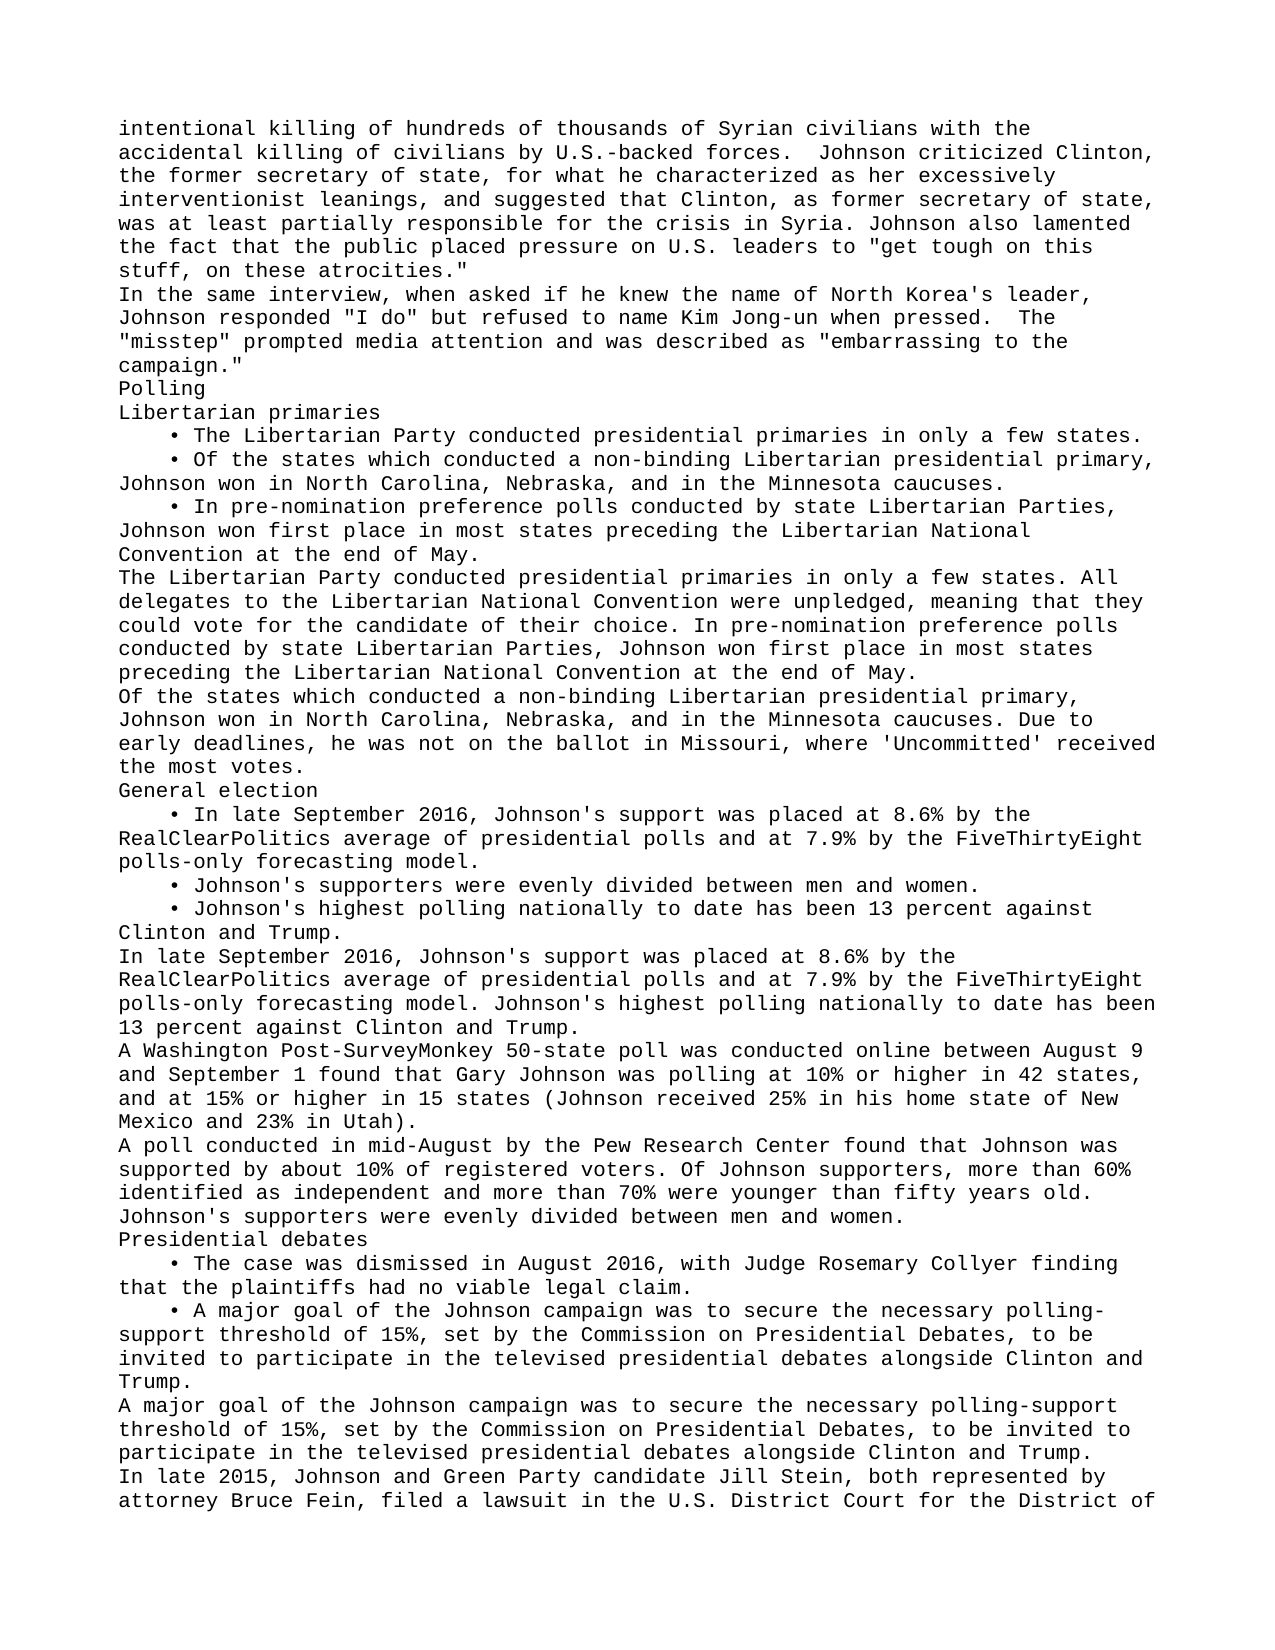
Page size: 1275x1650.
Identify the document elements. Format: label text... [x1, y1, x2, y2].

text intentional killing of hundreds of thousands of Syrian civilians with the accidental killing of civilians by U.S.-backed forces. Johnson criticized Clinton, the former secretary of state, for what he characterized as her excessively interventionist leanings, and suggested that Clinton, as former secretary of state, was at least partially responsible for the crisis in Syria. Johnson also lamented the fact that the public placed pressure on U.S. leaders to "get tough on this stuff, on these atrocities." [118, 118, 1157, 284]
text • The Libertarian Party conducted presidential primaries in only a few states. [118, 426, 1157, 449]
text Polling [118, 378, 1157, 402]
text • Johnson's highest polling nationally to date has been 13 percent against Clinton and Trump. [118, 898, 1157, 946]
text Libertarian primaries [118, 402, 1157, 426]
text Of the states which conducted a non-binding Libertarian presidential primary, Johnson won in North Carolina, Nebraska, and in the Minnesota caucuses. Due to early deadlines, he was not on the ballot in Missouri, where 'Uncommitted' received the most votes. [118, 686, 1157, 780]
text A major goal of the Johnson campaign was to secure the necessary polling-support threshold of 15%, set by the Commission on Presidential Debates, to be invited to participate in the televised presidential debates alongside Clinton and Trump. [118, 1395, 1157, 1466]
text • The case was dismissed in August 2016, with Judge Rosemary Collyer finding that the plaintiffs had no viable legal claim. [118, 1253, 1157, 1300]
text General election [118, 780, 1157, 804]
text In late 2015, Johnson and Green Party candidate Jill Stein, both represented by attorney Bruce Fein, filed a lawsuit in the U.S. District Court for the District of [118, 1466, 1157, 1513]
text • Johnson's supporters were evenly divided between men and women. [118, 875, 1157, 898]
text In late September 2016, Johnson's support was placed at 8.6% by the RealClearPolitics average of presidential polls and at 7.9% by the FiveThirtyEight polls-only forecasting model. Johnson's highest polling nationally to date has been 13 percent against Clinton and Trump. [118, 946, 1157, 1040]
text In the same interview, when asked if he knew the name of North Korea's leader, Johnson responded "I do" but refused to name Kim Jong-un when pressed. The "misstep" prompted media attention and was described as "embarrassing to the campaign." [118, 284, 1157, 378]
text A poll conducted in mid-August by the Pew Research Center found that Johnson was supported by about 10% of registered voters. Of Johnson supporters, more than 60% identified as independent and more than 70% were younger than fifty years old. Johnson's supporters were evenly divided between men and women. [118, 1135, 1157, 1229]
text Presidential debates [118, 1229, 1157, 1253]
text The Libertarian Party conducted presidential primaries in only a few states. All delegates to the Libertarian National Convention were unpledged, meaning that they could vote for the candidate of their choice. In pre-nomination preference polls conducted by state Libertarian Parties, Johnson won first place in most states preceding the Libertarian National Convention at the end of May. [118, 567, 1157, 686]
text • In late September 2016, Johnson's support was placed at 8.6% by the RealClearPolitics average of presidential polls and at 7.9% by the FiveThirtyEight polls-only forecasting model. [118, 804, 1157, 875]
text • Of the states which conducted a non-binding Libertarian presidential primary, Johnson won in North Carolina, Nebraska, and in the Minnesota caucuses. [118, 449, 1157, 496]
text • A major goal of the Johnson campaign was to secure the necessary polling-support threshold of 15%, set by the Commission on Presidential Debates, to be invited to participate in the televised presidential debates alongside Clinton and Trump. [118, 1300, 1157, 1395]
text • In pre-nomination preference polls conducted by state Libertarian Parties, Johnson won first place in most states preceding the Libertarian National Convention at the end of May. [118, 496, 1157, 567]
text A Washington Post-SurveyMonkey 50-state poll was conducted online between August 9 and September 1 found that Gary Johnson was polling at 10% or higher in 42 states, and at 15% or higher in 15 states (Johnson received 25% in his home state of New Mexico and 23% in Utah). [118, 1040, 1157, 1135]
